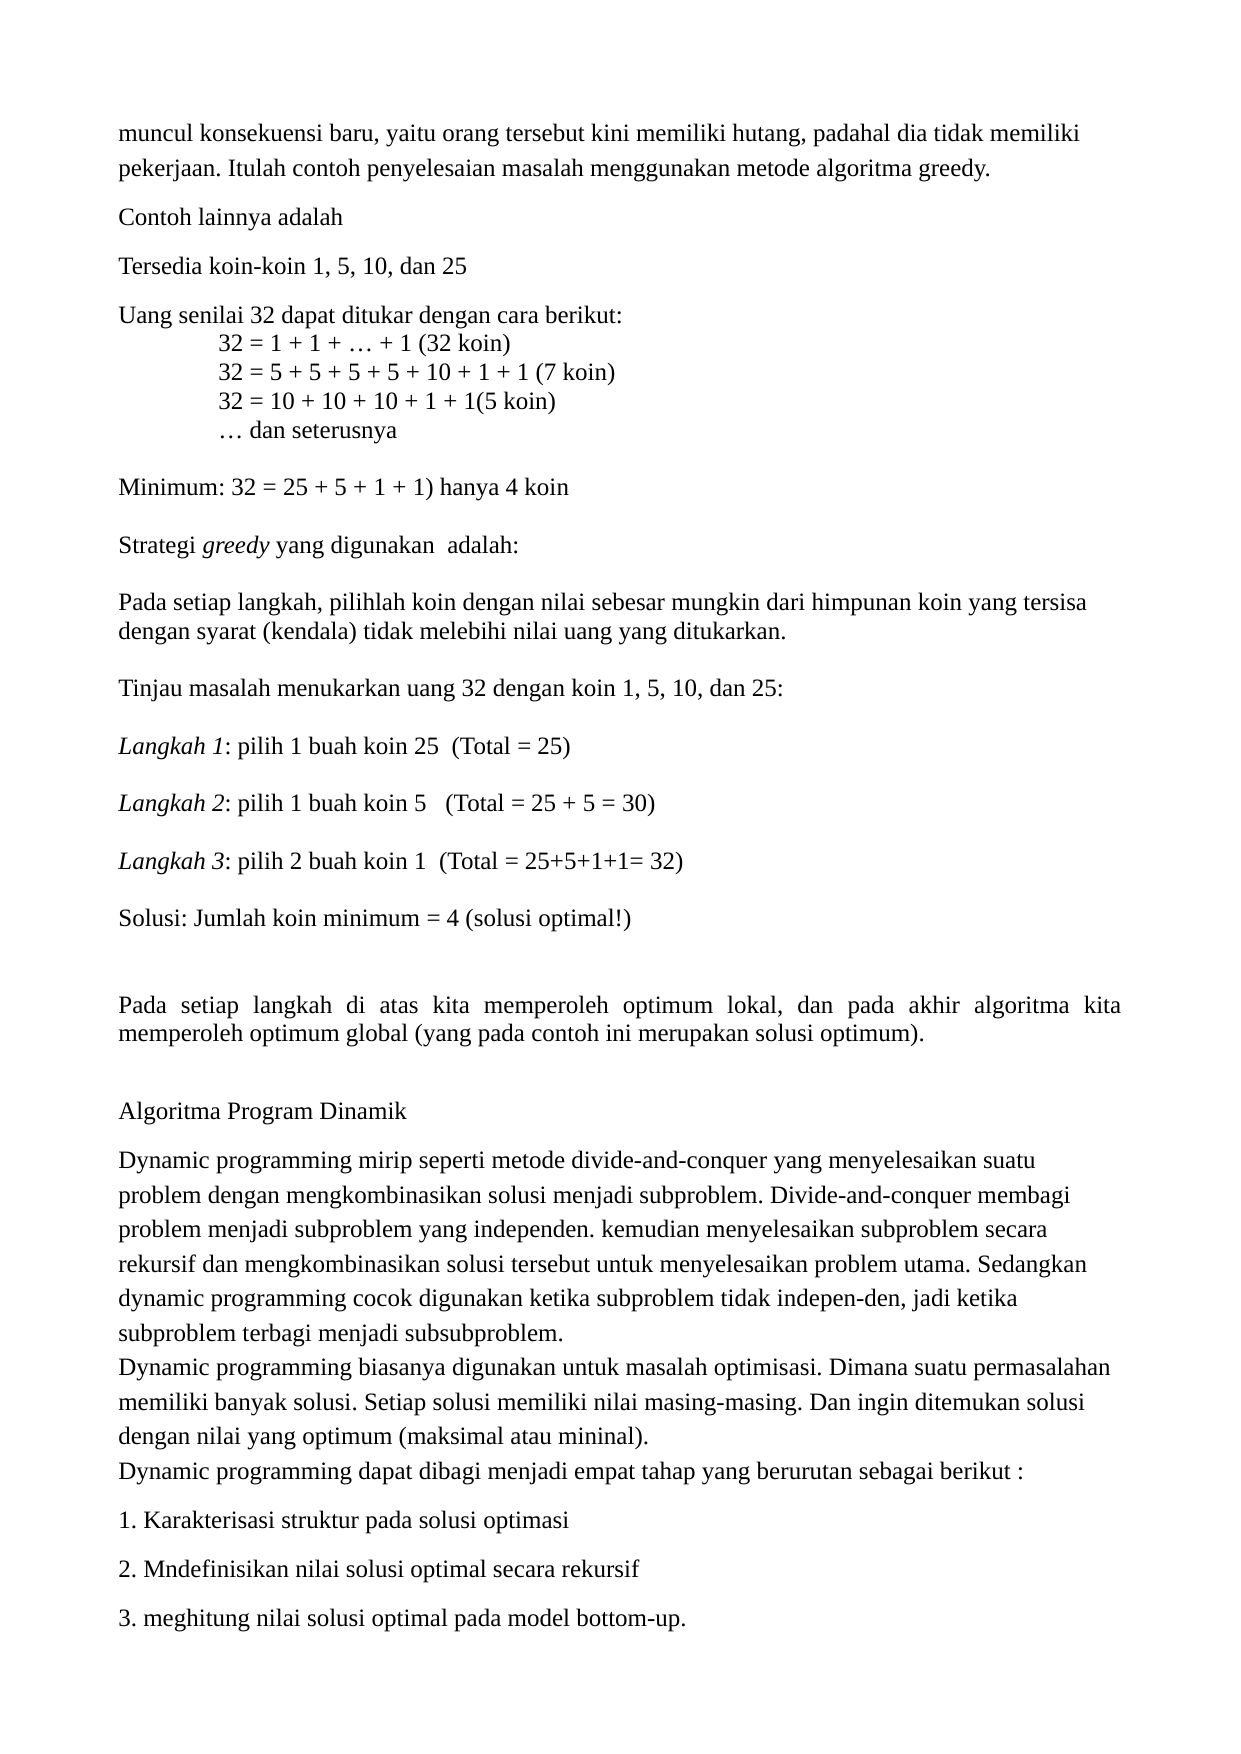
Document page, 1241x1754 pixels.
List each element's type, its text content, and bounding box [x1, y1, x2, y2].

text Tinjau masalah menukarkan uang 32 dengan koin 1, 5, 10, dan 25: [118, 673, 1122, 702]
text 32 = 1 + 1 + … + 1 (32 koin) [118, 328, 1122, 357]
text muncul konsekuensi baru, yaitu orang tersebut kini memiliki hutang, padahal dia tidak memiliki pekerjaan. Itulah contoh penyelesaian masalah menggunakan metode algoritma greedy. [118, 118, 1122, 181]
text 1. Karakterisasi struktur pada solusi optimasi [118, 1505, 1122, 1533]
text Strategi greedy yang digunakan adalah: [118, 530, 1122, 558]
text Pada setiap langkah di atas kita memperoleh optimum lokal, dan pada akhir algoritma kita memperoleh optimum global (yang pada contoh ini merupakan solusi optimum). [118, 990, 1122, 1047]
text 32 = 5 + 5 + 5 + 5 + 10 + 1 + 1 (7 koin) [118, 357, 1122, 386]
text Pada setiap langkah, pilihlah koin dengan nilai sebesar mungkin dari himpunan koin yang tersisa dengan syarat (kendala) tidak melebihi nilai uang yang ditukarkan. [118, 587, 1122, 645]
text 3. meghitung nilai solusi optimal pada model bottom-up. [118, 1603, 1122, 1632]
text Langkah 1: pilih 1 buah koin 25 (Total = 25) [118, 731, 1122, 760]
text Uang senilai 32 dapat ditukar dengan cara berikut: [118, 300, 1122, 328]
text Contoh lainnya adalah [118, 202, 1122, 230]
text Dynamic programming mirip seperti metode divide-and-conquer yang menyelesaikan suatu problem dengan mengkombinasikan solusi menjadi subproblem. Divide-and-conquer membagi problem menjadi subproblem yang independen. kemudian menyelesaikan subproblem secara rekursif dan mengkombinasikan solusi tersebut untuk menyelesaikan problem utama. Sedangkan dynamic programming cocok digunakan ketika subproblem tidak indepen-den, jadi ketika subproblem terbagi menjadi subsubproblem. Dynamic programming biasanya digunakan untuk masalah optimisasi. Dimana suatu permasalahan memiliki banyak solusi. Setiap solusi memiliki nilai masing-masing. Dan ingin ditemukan solusi dengan nilai yang optimum (maksimal atau mininal). Dynamic programming dapat dibagi menjadi empat tahap yang berurutan sebagai berikut : [118, 1145, 1122, 1484]
text Minimum: 32 = 25 + 5 + 1 + 1) hanya 4 koin [118, 472, 1122, 501]
text Langkah 3: pilih 2 buah koin 1 (Total = 25+5+1+1= 32) [118, 846, 1122, 875]
text … dan seterusnya [118, 415, 1122, 443]
text 32 = 10 + 10 + 10 + 1 + 1(5 koin) [118, 386, 1122, 415]
text Tersedia koin-koin 1, 5, 10, dan 25 [118, 251, 1122, 279]
text Langkah 2: pilih 1 buah koin 5 (Total = 25 + 5 = 30) [118, 788, 1122, 817]
text Solusi: Jumlah koin minimum = 4 (solusi optimal!) [118, 903, 1122, 932]
text Algoritma Program Dinamik [118, 1096, 1122, 1125]
text 2. Mndefinisikan nilai solusi optimal secara rekursif [118, 1554, 1122, 1583]
